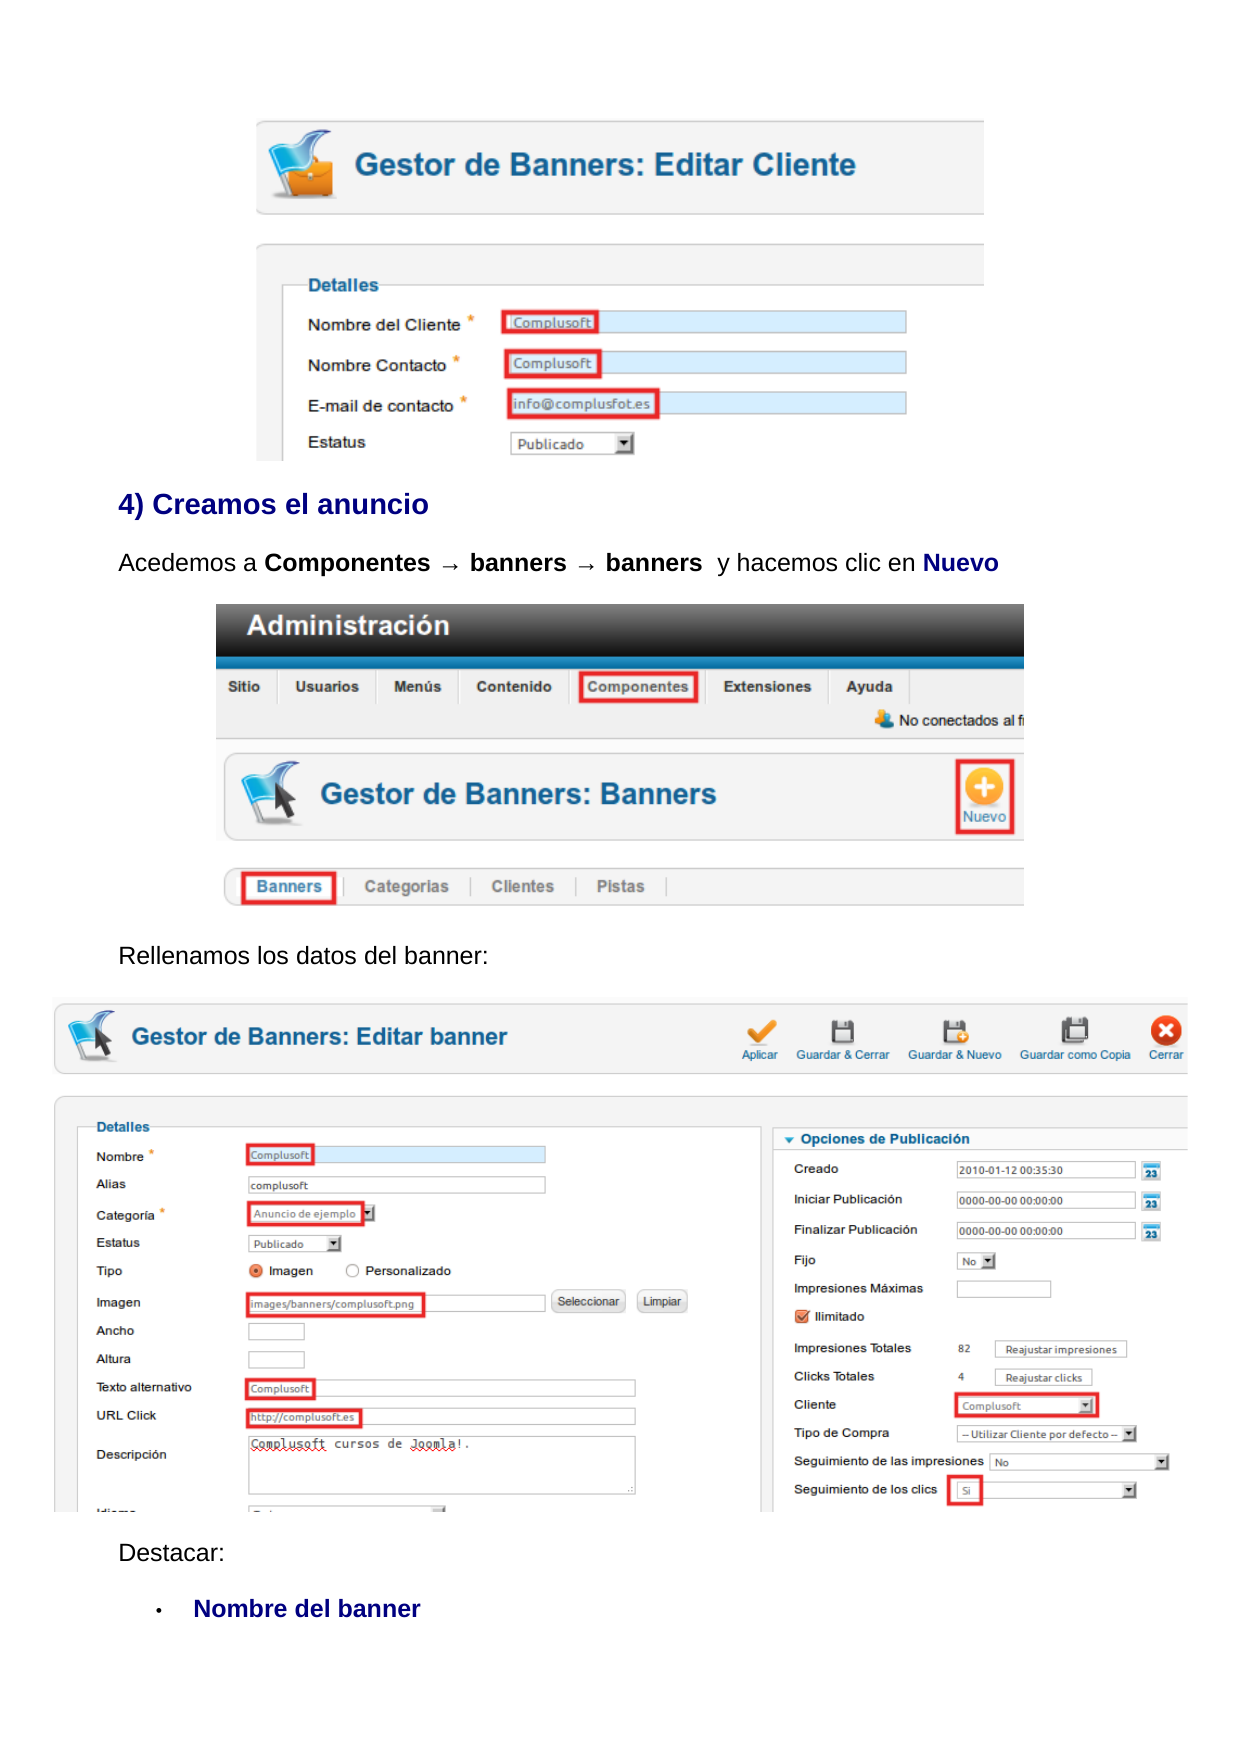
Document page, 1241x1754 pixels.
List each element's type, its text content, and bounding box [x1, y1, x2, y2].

subtitle 4) Creamos el anuncio [118, 488, 1122, 521]
text Rellenamos los datos del banner: [118, 941, 1122, 969]
text Acedemos a Componentes → banners → banners y hacemos clic en Nuevo [118, 549, 1122, 577]
picture [216, 669, 1024, 914]
picture [216, 604, 1024, 664]
list Nombre del banner [156, 1595, 1122, 1623]
text Destacar: [118, 1539, 1122, 1567]
picture [52, 997, 1188, 1512]
picture [256, 118, 984, 461]
